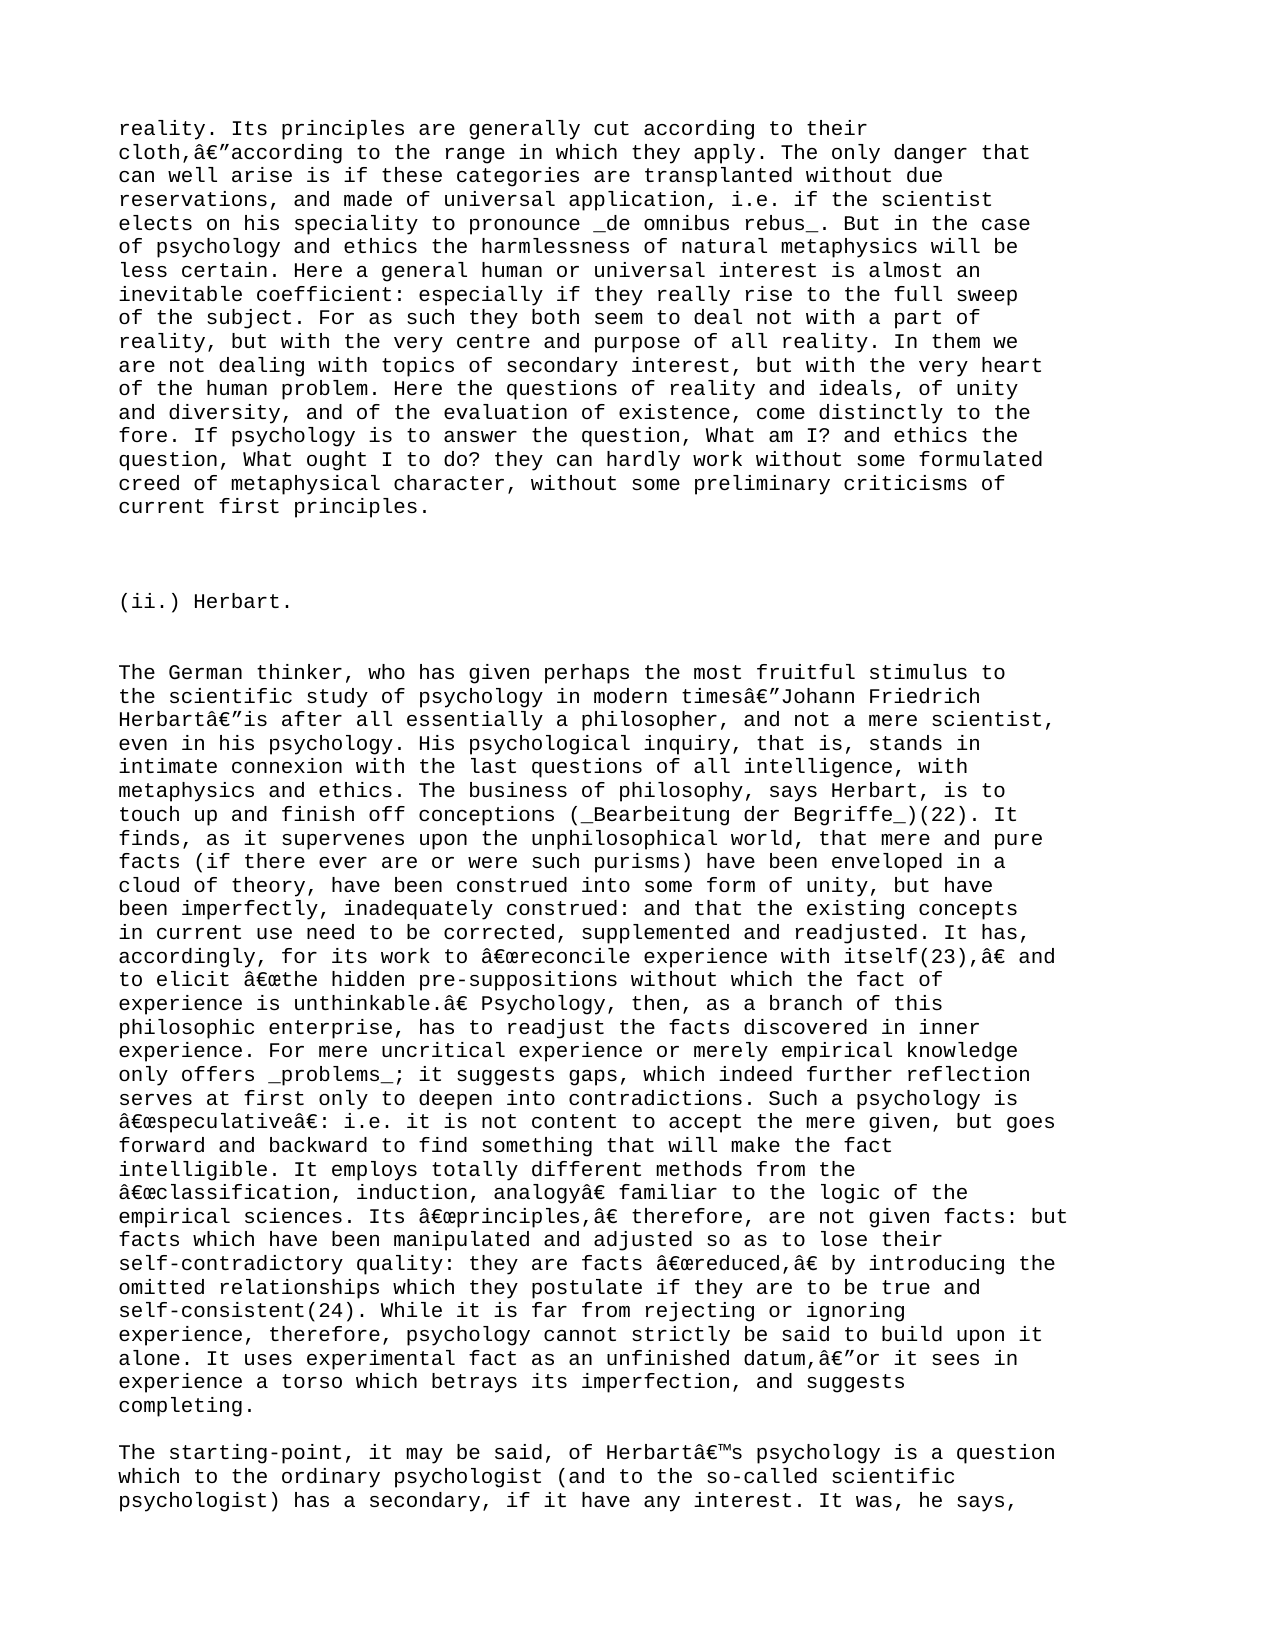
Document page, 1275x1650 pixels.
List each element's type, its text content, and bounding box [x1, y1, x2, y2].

text of the human problem. Here the questions of reality and ideals, of unity [118, 378, 1157, 402]
text touch up and finish off conceptions (_Bearbeitung der Begriffe_)(22). It [118, 804, 1157, 827]
text Herbartâ€”is after all essentially a philosopher, and not a mere scientist, [118, 709, 1157, 733]
text accordingly, for its work to â€œreconcile experience with itself(23),â€ and [118, 946, 1157, 969]
text inevitable coefficient: especially if they really rise to the full sweep [118, 284, 1157, 307]
text reality. Its principles are generally cut according to their [118, 118, 1157, 142]
text metaphysics and ethics. The business of philosophy, says Herbart, is to [118, 780, 1157, 804]
text experience. For mere uncritical experience or merely empirical knowledge [118, 1040, 1157, 1064]
text self-consistent(24). While it is far from rejecting or ignoring [118, 1300, 1157, 1324]
text â€œspeculativeâ€: i.e. it is not content to accept the mere given, but goes [118, 1111, 1157, 1135]
text facts which have been manipulated and adjusted so as to lose their [118, 1229, 1157, 1253]
text self-contradictory quality: they are facts â€œreduced,â€ by introducing the [118, 1253, 1157, 1277]
text less certain. Here a general human or universal interest is almost an [118, 260, 1157, 284]
text the scientific study of psychology in modern timesâ€”Johann Friedrich [118, 686, 1157, 709]
text alone. It uses experimental fact as an unfinished datum,â€”or it sees in [118, 1348, 1157, 1371]
text reservations, and made of universal application, i.e. if the scientist [118, 189, 1157, 213]
text which to the ordinary psychologist (and to the so-called scientific [118, 1466, 1157, 1489]
text cloud of theory, have been construed into some form of unity, but have [118, 875, 1157, 898]
text finds, as it supervenes upon the unphilosophical world, that mere and pure [118, 827, 1157, 851]
text been imperfectly, inadequately construed: and that the existing concepts [118, 898, 1157, 922]
text creed of metaphysical character, without some preliminary criticisms of [118, 473, 1157, 496]
text â€œclassification, induction, analogyâ€ familiar to the logic of the [118, 1182, 1157, 1206]
text psychologist) has a secondary, if it have any interest. It was, he says, [118, 1489, 1157, 1513]
text of the subject. For as such they both seem to deal not with a part of [118, 307, 1157, 331]
text only offers _problems_; it suggests gaps, which indeed further reflection [118, 1064, 1157, 1088]
text serves at first only to deepen into contradictions. Such a psychology is [118, 1088, 1157, 1111]
text facts (if there ever are or were such purisms) have been enveloped in a [118, 851, 1157, 875]
text in current use need to be corrected, supplemented and readjusted. It has, [118, 922, 1157, 946]
text forward and backward to find something that will make the fact [118, 1135, 1157, 1158]
text philosophic enterprise, has to readjust the facts discovered in inner [118, 1017, 1157, 1040]
text The starting-point, it may be said, of Herbartâ€™s psychology is a question [118, 1442, 1157, 1466]
text and diversity, and of the evaluation of existence, come distinctly to the [118, 402, 1157, 426]
text to elicit â€œthe hidden pre-suppositions without which the fact of [118, 969, 1157, 993]
text question, What ought I to do? they can hardly work without some formulated [118, 449, 1157, 473]
text experience a torso which betrays its imperfection, and suggests [118, 1371, 1157, 1395]
text current first principles. [118, 496, 1157, 520]
text can well arise is if these categories are transplanted without due [118, 165, 1157, 189]
text (ii.) Herbart. [118, 591, 1157, 615]
text are not dealing with topics of secondary interest, but with the very heart [118, 354, 1157, 378]
text elects on his speciality to pronounce _de omnibus rebus_. But in the case [118, 213, 1157, 236]
text completing. [118, 1395, 1157, 1419]
text fore. If psychology is to answer the question, What am I? and ethics the [118, 426, 1157, 449]
text The German thinker, who has given perhaps the most fruitful stimulus to [118, 662, 1157, 686]
text experience is unthinkable.â€ Psychology, then, as a branch of this [118, 993, 1157, 1017]
text intimate connexion with the last questions of all intelligence, with [118, 757, 1157, 780]
text reality, but with the very centre and purpose of all reality. In them we [118, 331, 1157, 354]
text empirical sciences. Its â€œprinciples,â€ therefore, are not given facts: but [118, 1206, 1157, 1229]
text experience, therefore, psychology cannot strictly be said to build upon it [118, 1324, 1157, 1348]
text intelligible. It employs totally different methods from the [118, 1158, 1157, 1182]
text of psychology and ethics the harmlessness of natural metaphysics will be [118, 236, 1157, 260]
text cloth,â€”according to the range in which they apply. The only danger that [118, 142, 1157, 165]
text omitted relationships which they postulate if they are to be true and [118, 1277, 1157, 1300]
text even in his psychology. His psychological inquiry, that is, stands in [118, 733, 1157, 757]
